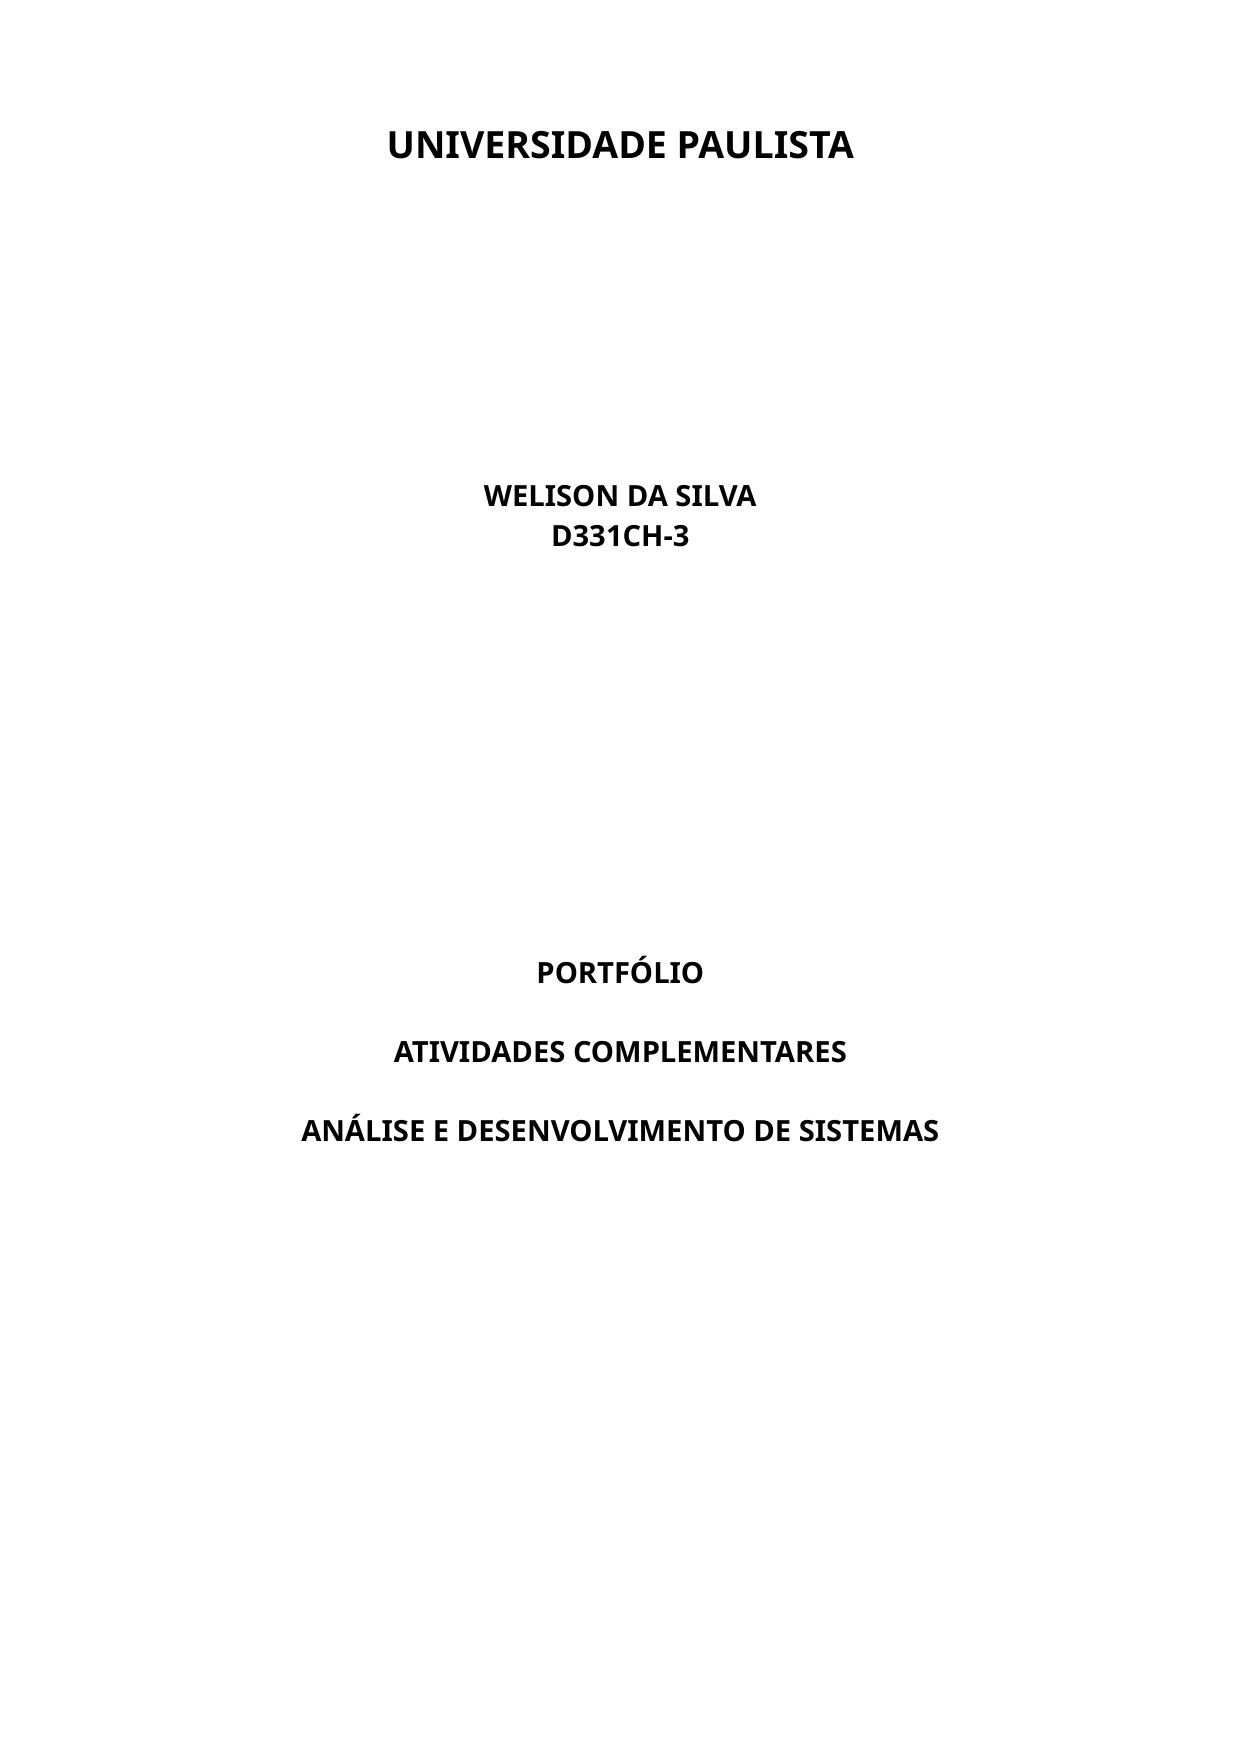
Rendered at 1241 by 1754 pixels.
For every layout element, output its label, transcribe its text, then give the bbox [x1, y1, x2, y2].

text D331CH-3 [118, 515, 1122, 555]
text ANÁLISE E DESENVOLVIMENTO DE SISTEMAS [118, 1111, 1122, 1150]
text UNIVERSIDADE PAULISTA [118, 118, 1122, 169]
text PORTFÓLIO [118, 952, 1122, 992]
text WELISON DA SILVA [118, 476, 1122, 515]
text ATIVIDADES COMPLEMENTARES [118, 1031, 1122, 1071]
